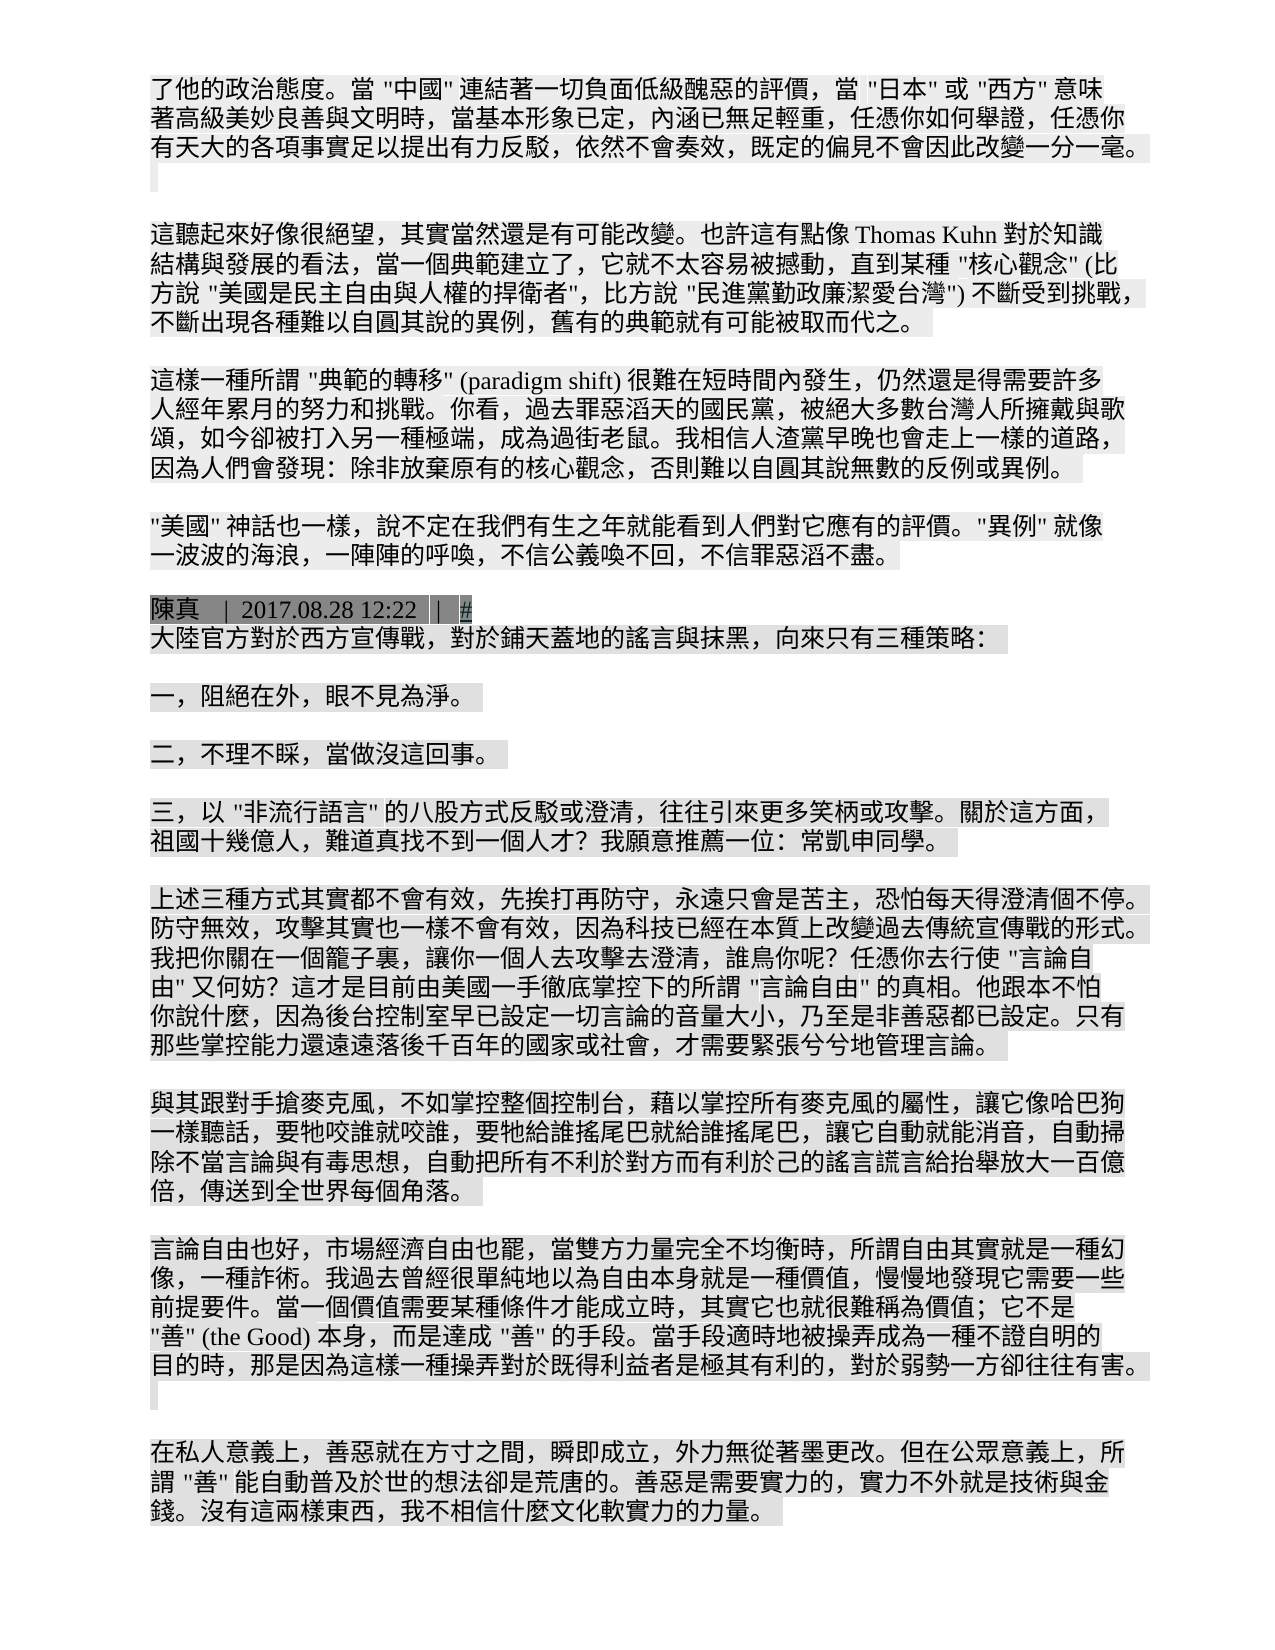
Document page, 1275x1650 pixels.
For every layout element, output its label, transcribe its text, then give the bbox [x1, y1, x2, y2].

text 陳真 | 2017.08.28 12:22 | # [150, 595, 1125, 624]
text (續) 國民黨過去長年醜化台灣人，特別是醜化台語到簡直沒有人性的地步。其實一直到現在，台語仍然還是在某種集體潛意識中被視為一種比較低等而不登大雅之堂的語言。當年朱高正在立法院開啟打架風潮，就是因為朱高正在那樣一種 "神聖莊嚴" 的國會場合中居然講出台語，嚴重激怒國民黨那些萬年不退的老代表，於是當場打起架來。 在那年代，你經常必須因為講出幾句台語而惹來懲罰或招來周圍人群的鄙夷，特別是在北部 (我在台北念高中)，台語更是意味著一種低級猥瑣的人格特徵；不過只是講幾句台語，生活中往往因之衝突不斷，非常痛苦，連去買個報紙用台語講話都曾惹來報攤老闆一頓臭罵，甚至曾經幾次在公車上或路上被充滿 "正義感" 的陌生人當場糾正，或是事後向校方檢舉，說我穿著校服在外卻講台語，有辱校譽等等。 女生更是絕對不可能講台語，她不但自己絕對不講，而且你也千萬不要對她講。對女生講台語簡直就是對她的奇恥大辱，是一種侮辱和輕蔑。許多人明明在家跟阿公阿嬤講得一口流利的台語，但在外面卻硬要強調並假裝自己不會講也不太會聽，明明可以講得非常流利，卻偏要故意怪腔怪調講得零零落落。 可是，你有看過英語流利的人會故意假裝不太懂英文或故意把英文怪腔怪調講得零零落落的嗎？應該沒有吧。而且正好相反，許多時候，遇到英語場合，你常會發現大家爭相點頭或努力發出會心微笑，表示自己都聽得懂 (事實上他不一定真能聽懂)。為什麼會這樣？因為會講台語是可恥的，但是不會聽或不會講英文卻是一種恥辱。 民進黨把國民黨這套抹黑台灣人與台語的手法，操弄在 "中國" 身上，操弄得出神入化青出於藍，於是就產生目前這樣一種狀況：只要講到中國或有關中國的一切，蔑視與表態就來了。 在我的經驗中，我發現，特別是女生更容易有此一反應。不信你找幾個護士或一般上班族年輕時髦的女性來試試，試著推薦她任何中國的人事物，看她會有什麼反應。相反地，日本卻是最時尚最美好的象徵，所謂 "出國去玩"，許多時候就是 "去日本玩" 的同義詞。 如果有人說，"這類好惡純屬個人自主意向，顯現一種個人意志"，那他就是在自欺欺人。當然不是說每一個人 "都" 是被塑造出來，而是說在一種集體概念上，愛此恨彼基本上就是一種人為加工的現象，就如同所謂天然獨，哪一點是天然？不管是天然統或天然獨，全是人為加工，全是教育出來、洗腦洗出來的。 絕大部份人表面上並沒有政治取向，但他對於特定人事物的基本好壞評價事實上已經決定了他的政治態度。當 "中國" 連結著一切負面低級醜惡的評價，當 "日本" 或 "西方" 意味著高級美妙良善與文明時，當基本形象已定，內涵已無足輕重，任憑你如何舉證，任憑你有天大的各項事實足以提出有力反駁，依然不會奏效，既定的偏見不會因此改變一分一毫。 這聽起來好像很絕望，其實當然還是有可能改變。也許這有點像Thomas Kuhn 對於知識結構與發展的看法，當一個典範建立了，它就不太容易被撼動，直到某種 "核心觀念" (比方說 "美國是民主自由與人權的捍衛者"，比方說 "民進黨勤政廉潔愛台灣") 不斷受到挑戰，不斷出現各種難以自圓其說的異例，舊有的典範就有可能被取而代之。 這樣一種所謂 "典範的轉移" (paradigm shift) 很難在短時間內發生，仍然還是得需要許多人經年累月的努力和挑戰。你看，過去罪惡滔天的國民黨，被絕大多數台灣人所擁戴與歌頌，如今卻被打入另一種極端，成為過街老鼠。我相信人渣黨早晚也會走上一樣的道路，因為人們會發現：除非放棄原有的核心觀念，否則難以自圓其說無數的反例或異例。 "美國" 神話也一樣，說不定在我們有生之年就能看到人們對它應有的評價。"異例" 就像一波波的海浪，一陣陣的呼喚，不信公義喚不回，不信罪惡滔不盡。 [150, 75, 1125, 570]
text 大陸官方對於西方宣傳戰，對於鋪天蓋地的謠言與抹黑，向來只有三種策略： 一，阻絕在外，眼不見為淨。 二，不理不睬，當做沒這回事。 三，以 "非流行語言" 的八股方式反駁或澄清，往往引來更多笑柄或攻擊。關於這方面，祖國十幾億人，難道真找不到一個人才？我願意推薦一位：常凱申同學。 上述三種方式其實都不會有效，先挨打再防守，永遠只會是苦主，恐怕每天得澄清個不停。防守無效，攻擊其實也一樣不會有效，因為科技已經在本質上改變過去傳統宣傳戰的形式。我把你關在一個籠子裏，讓你一個人去攻擊去澄清，誰鳥你呢？任憑你去行使 "言論自由" 又何妨？這才是目前由美國一手徹底掌控下的所謂 "言論自由" 的真相。他跟本不怕你說什麼，因為後台控制室早已設定一切言論的音量大小，乃至是非善惡都已設定。只有那些掌控能力還遠遠落後千百年的國家或社會，才需要緊張兮兮地管理言論。 與其跟對手搶麥克風，不如掌控整個控制台，藉以掌控所有麥克風的屬性，讓它像哈巴狗一樣聽話，要牠咬誰就咬誰，要牠給誰搖尾巴就給誰搖尾巴，讓它自動就能消音，自動掃除不當言論與有毒思想，自動把所有不利於對方而有利於己的謠言謊言給抬舉放大一百億倍，傳送到全世界每個角落。 言論自由也好，市場經濟自由也罷，當雙方力量完全不均衡時，所謂自由其實就是一種幻像，一種詐術。我過去曾經很單純地以為自由本身就是一種價值，慢慢地發現它需要一些前提要件。當一個價值需要某種條件才能成立時，其實它也就很難稱為價值；它不是 "善" (the Good) 本身，而是達成 "善" 的手段。當手段適時地被操弄成為一種不證自明的目的時，那是因為這樣一種操弄對於既得利益者是極其有利的，對於弱勢一方卻往往有害。 在私人意義上，善惡就在方寸之間，瞬即成立，外力無從著墨更改。但在公眾意義上，所謂 "善" 能自動普及於世的想法卻是荒唐的。善惡是需要實力的，實力不外就是技術與金錢。沒有這兩樣東西，我不相信什麼文化軟實力的力量。 比方說，好萊塢的文化與品味爛到爆，爛到簡直就是不可思議，與垃圾無異，但全世界的人卻深受其洗禮和洗腦，甚至熱愛有加，蔚為風潮。為什麼？因為美國掌控了整個言論市場。今天假設是我掌控這個市場，信不信我能讓全世界的人都熱愛什麼電音三太子；不管它有多麼低俗而空洞，照樣能橫掃市場。 在島內外主流政治勢力的洗腦下，我對島內反中仇中心態的普遍存在，感到十分厭煩與厭惡。特別是年輕一代，在你生活四周，幾乎根本找不到一個具有正常心靈的人。我經常面臨類似這樣一些對話，數以千計百計，幾乎毫無例外： 比方說，倘若有人問我覺得去過世界上哪些地方特別好玩或最讓我感動，要我推薦一些旅遊行程，我心裏明明覺得大陸最好，但我知道我若提到大陸，對方馬上會有受辱的激烈反應或不屑態度。推薦書本也一樣，我明明覺得沈從文是人類史上最偉大的心靈，但我知道我若推薦一個中國作家，對方馬上會有受辱的激烈反應或不屑態度。於是，我往往選擇迴避與沉默，要不就是隨便瞎掰一個回答。 我要說的是，不要小看這樣一種深入骨髓的洗腦，仇恨的種子既已埋下，我們每個人遲早都得承擔它的苦果。大陸很大，也許看不上一個島一小撮人幽幽微微存在心中的一點偏見與仇恨，但是，細菌或病毒那麼小一隻，卻照樣能奪命，照樣能帶來許多根本不必要的巨大痛苦或後遺症。 [150, 624, 1125, 1555]
